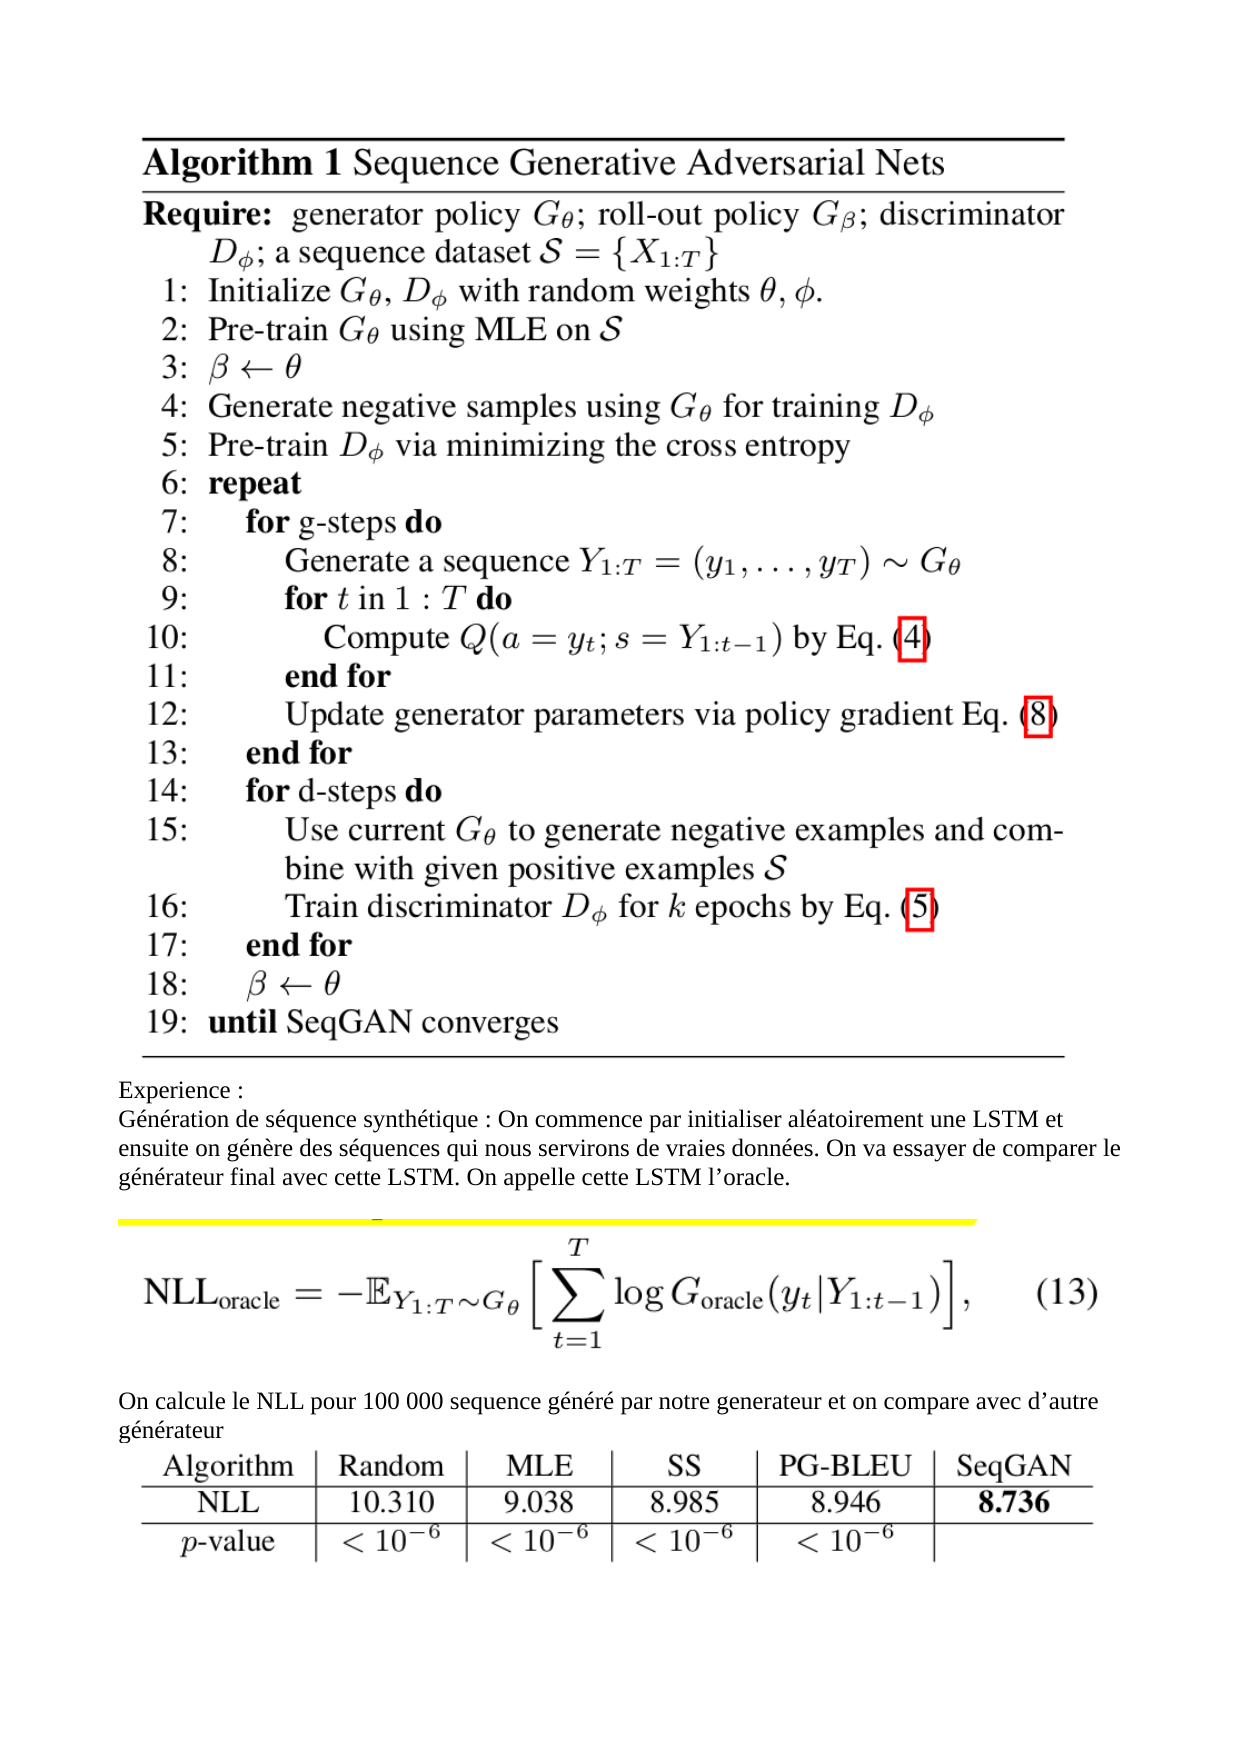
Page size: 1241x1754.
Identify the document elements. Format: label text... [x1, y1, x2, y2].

text Génération de séquence synthétique : On commence par initialiser aléatoirement une LSTM et ensuite on génère des séquences qui nous servirons de vraies données. On va essayer de comparer le générateur final avec cette LSTM. On appelle cette LSTM l’oracle. [118, 1104, 1122, 1190]
text Experience : [118, 1076, 1122, 1104]
picture [118, 118, 1123, 1076]
picture [118, 1219, 1123, 1358]
text On calcule le NLL pour 100 000 sequence généré par notre generateur et on compare avec d’autre générateur [118, 1386, 1122, 1443]
picture [118, 1443, 1123, 1565]
